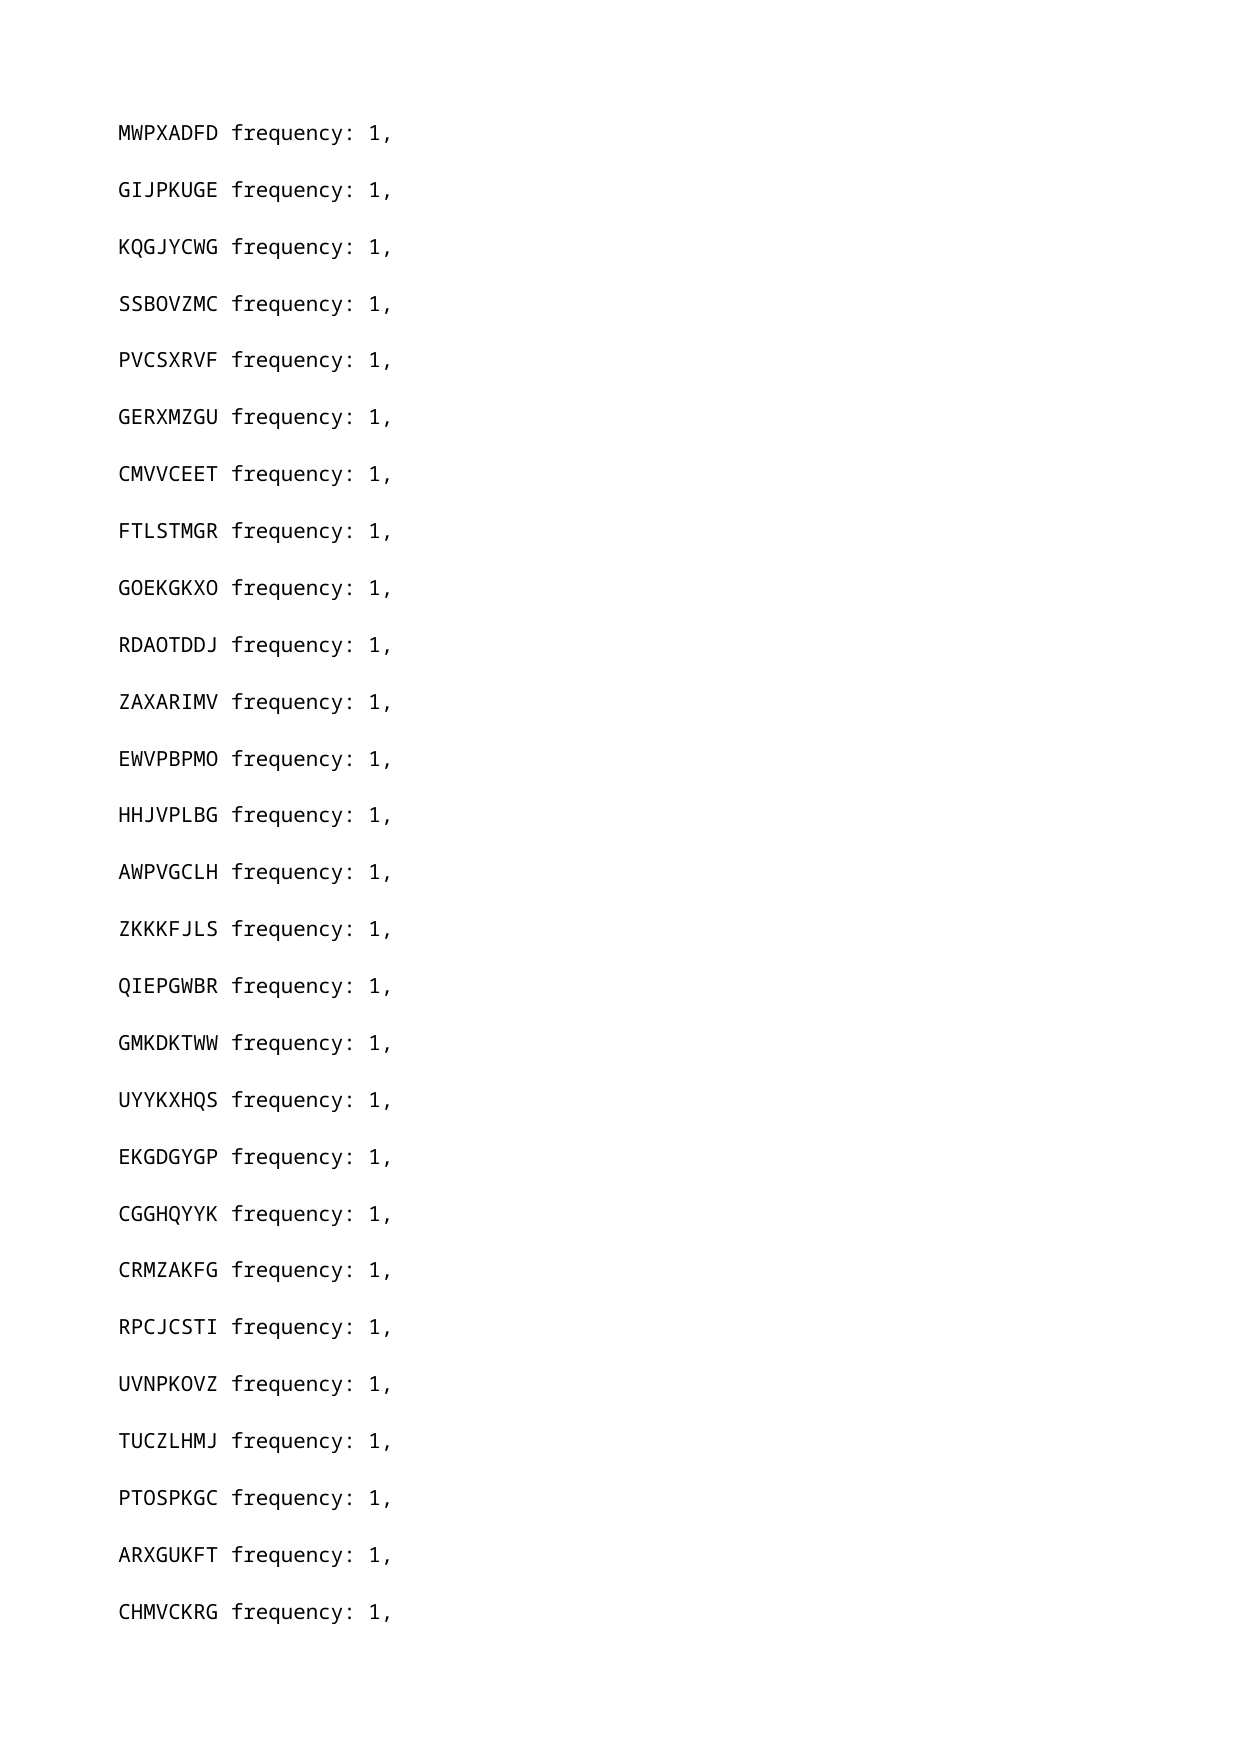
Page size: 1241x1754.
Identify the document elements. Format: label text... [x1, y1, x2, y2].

text RPCJCSTI frequency: 1, [118, 1312, 1122, 1341]
text MWPXADFD frequency: 1, [118, 118, 1122, 147]
text KQGJYCWG frequency: 1, [118, 232, 1122, 260]
text ARXGUKFT frequency: 1, [118, 1540, 1122, 1568]
text UYYKXHQS frequency: 1, [118, 1085, 1122, 1113]
text RDAOTDDJ frequency: 1, [118, 630, 1122, 658]
text CHMVCKRG frequency: 1, [118, 1597, 1122, 1625]
text PVCSXRVF frequency: 1, [118, 346, 1122, 374]
text QIEPGWBR frequency: 1, [118, 971, 1122, 1000]
text CMVVCEET frequency: 1, [118, 459, 1122, 488]
text GERXMZGU frequency: 1, [118, 402, 1122, 431]
text UVNPKOVZ frequency: 1, [118, 1369, 1122, 1398]
text AWPVGCLH frequency: 1, [118, 857, 1122, 886]
text TUCZLHMJ frequency: 1, [118, 1426, 1122, 1455]
text ZAXARIMV frequency: 1, [118, 687, 1122, 715]
text GIJPKUGE frequency: 1, [118, 175, 1122, 203]
text EWVPBPMO frequency: 1, [118, 744, 1122, 772]
text SSBOVZMC frequency: 1, [118, 289, 1122, 317]
text CRMZAKFG frequency: 1, [118, 1256, 1122, 1284]
text EKGDGYGP frequency: 1, [118, 1142, 1122, 1170]
text FTLSTMGR frequency: 1, [118, 516, 1122, 545]
text GMKDKTWW frequency: 1, [118, 1028, 1122, 1057]
text CGGHQYYK frequency: 1, [118, 1199, 1122, 1227]
text ZKKKFJLS frequency: 1, [118, 914, 1122, 943]
text PTOSPKGC frequency: 1, [118, 1483, 1122, 1512]
text HHJVPLBG frequency: 1, [118, 801, 1122, 829]
text GOEKGKXO frequency: 1, [118, 573, 1122, 602]
